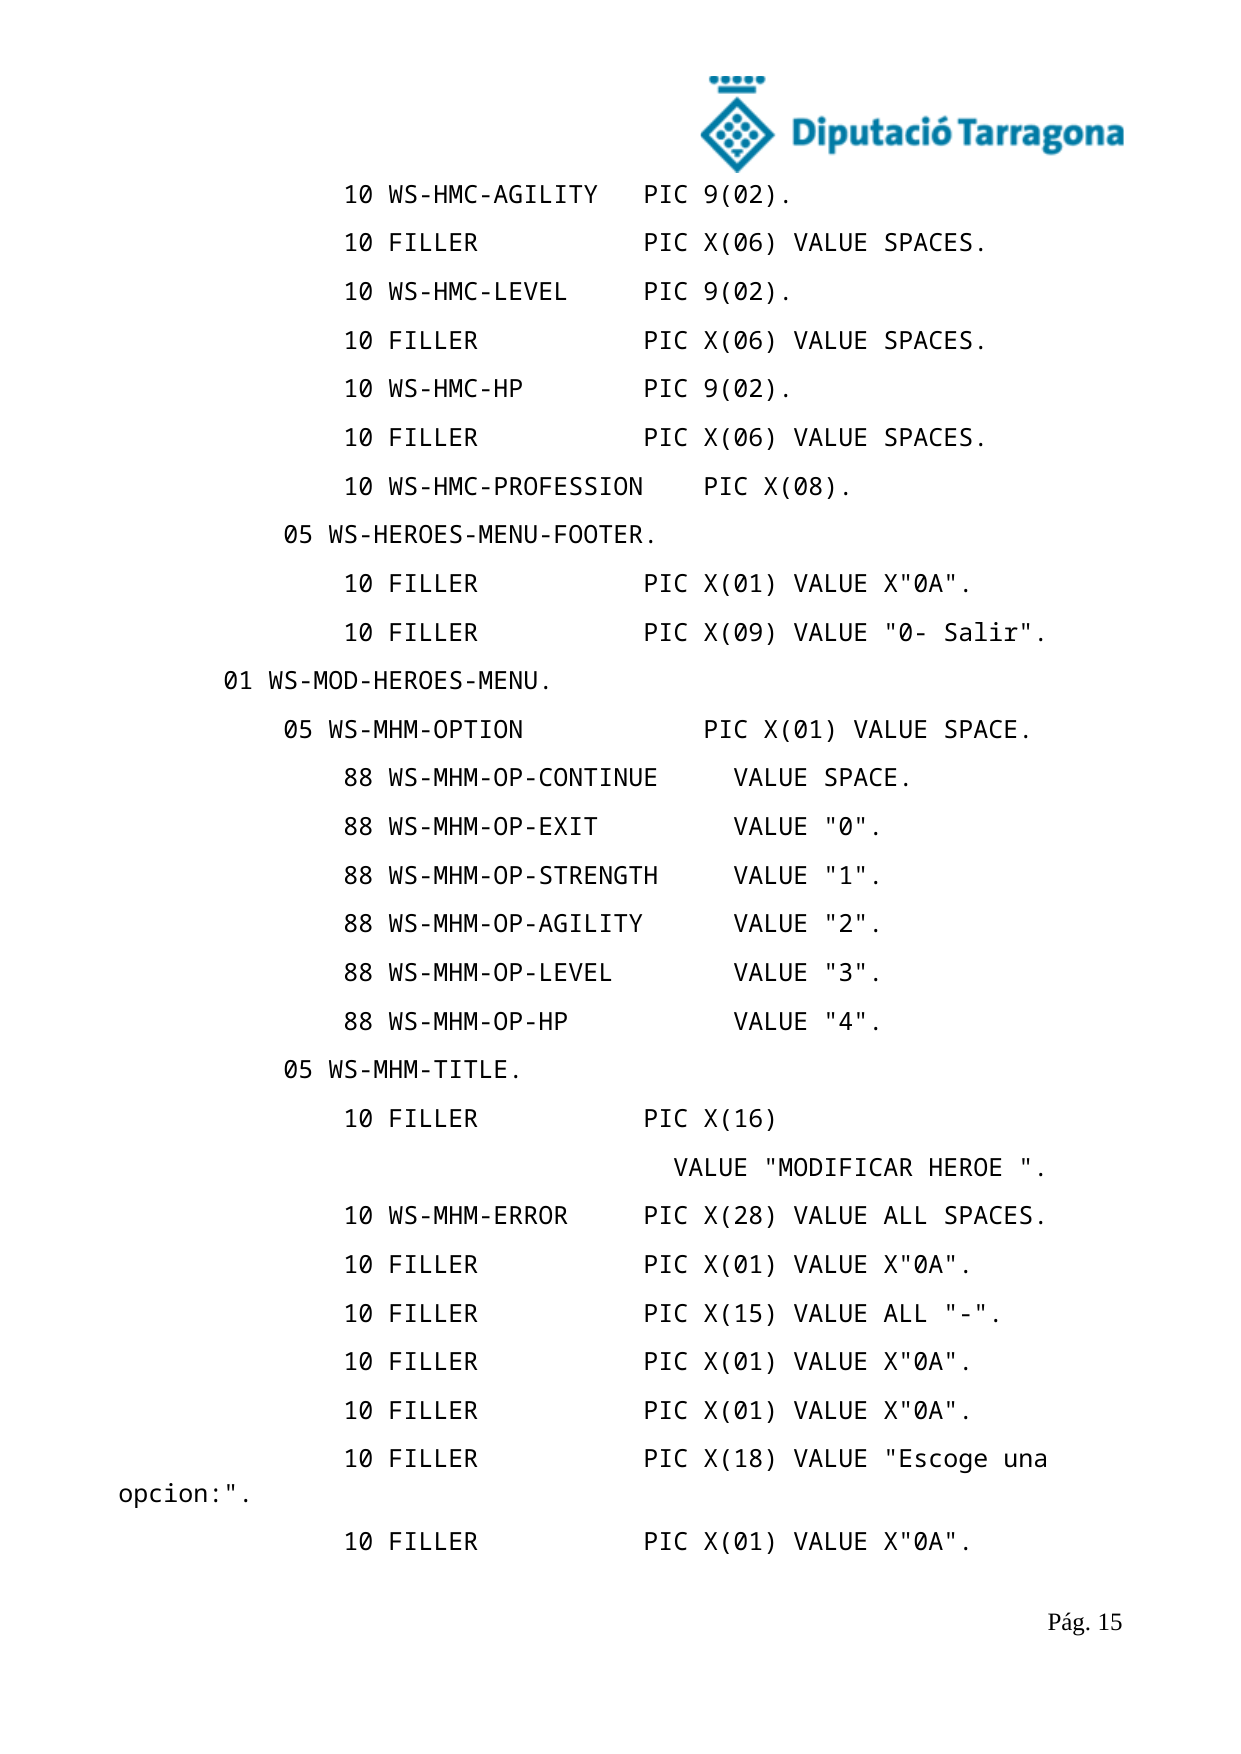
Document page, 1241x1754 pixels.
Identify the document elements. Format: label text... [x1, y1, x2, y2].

text 10 FILLER PIC X(01) VALUE X"0A". [118, 1247, 1122, 1281]
text 88 WS-MHM-OP-HP VALUE "4". [118, 1003, 1122, 1037]
text 10 FILLER PIC X(06) VALUE SPACES. [118, 225, 1122, 259]
text 88 WS-MHM-OP-STRENGTH VALUE "1". [118, 857, 1122, 891]
text 10 WS-HMC-HP PIC 9(02). [118, 371, 1122, 405]
text 88 WS-MHM-OP-CONTINUE VALUE SPACE. [118, 760, 1122, 794]
picture [700, 76, 1124, 173]
text 88 WS-MHM-OP-AGILITY VALUE "2". [118, 906, 1122, 940]
text 10 FILLER PIC X(06) VALUE SPACES. [118, 322, 1122, 356]
text 10 FILLER PIC X(01) VALUE X"0A". [118, 1344, 1122, 1378]
text 05 WS-MHM-OPTION PIC X(01) VALUE SPACE. [118, 711, 1122, 746]
text 10 FILLER PIC X(09) VALUE "0- Salir". [118, 614, 1122, 648]
text 10 WS-HMC-AGILITY PIC 9(02). [118, 176, 1122, 210]
text 10 FILLER PIC X(01) VALUE X"0A". [118, 566, 1122, 599]
text 05 WS-HEROES-MENU-FOOTER. [118, 517, 1122, 551]
text 10 FILLER PIC X(06) VALUE SPACES. [118, 419, 1122, 454]
text 10 FILLER PIC X(16) [118, 1101, 1122, 1135]
text 10 FILLER PIC X(01) VALUE X"0A". [118, 1392, 1122, 1427]
text 01 WS-MOD-HEROES-MENU. [118, 663, 1122, 697]
text 10 FILLER PIC X(01) VALUE X"0A". [118, 1524, 1122, 1558]
text 10 WS-HMC-PROFESSION PIC X(08). [118, 468, 1122, 502]
text 88 WS-MHM-OP-LEVEL VALUE "3". [118, 955, 1122, 989]
text 05 WS-MHM-TITLE. [118, 1052, 1122, 1086]
text 10 WS-HMC-LEVEL PIC 9(02). [118, 274, 1122, 308]
text 88 WS-MHM-OP-EXIT VALUE "0". [118, 809, 1122, 843]
text 10 FILLER PIC X(18) VALUE "Escoge una opcion:". [118, 1441, 1122, 1509]
text VALUE "MODIFICAR HEROE ". [118, 1149, 1122, 1183]
text 10 FILLER PIC X(15) VALUE ALL "-". [118, 1295, 1122, 1329]
text 10 WS-MHM-ERROR PIC X(28) VALUE ALL SPACES. [118, 1198, 1122, 1232]
